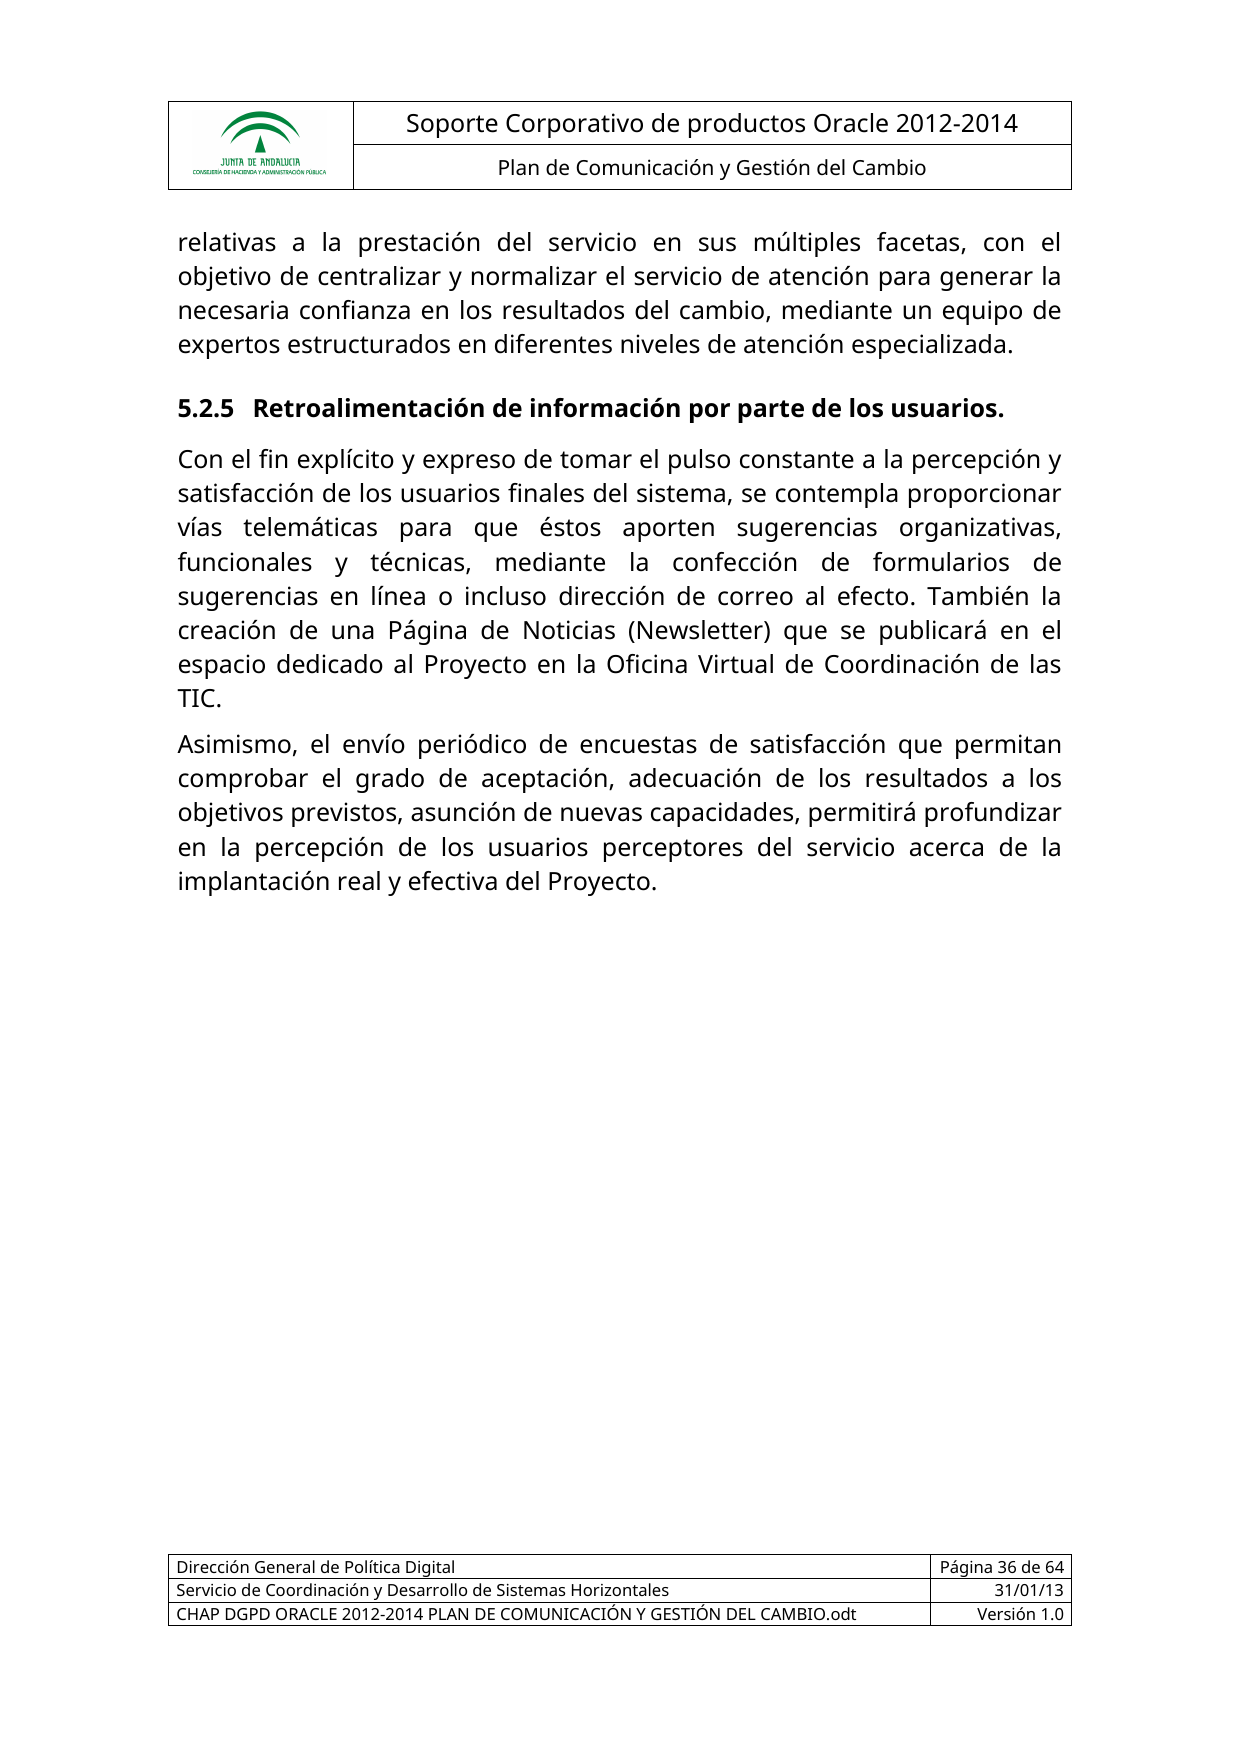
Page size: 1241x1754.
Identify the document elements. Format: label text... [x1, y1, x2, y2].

text relativas a la prestación del servicio en sus múltiples facetas, con el objetivo de centralizar y normalizar el servicio de atención para generar la necesaria confianza en los resultados del cambio, mediante un equipo de expertos estructurados en diferentes niveles de atención especializada. [177, 224, 1063, 361]
subtitle Retroalimentación de información por parte de los usuarios. [177, 392, 1063, 423]
picture [192, 110, 327, 175]
text Asimismo, el envío periódico de encuestas de satisfacción que permitan comprobar el grado de aceptación, adecuación de los resultados a los objetivos previstos, asunción de nuevas capacidades, permitirá profundizar en la percepción de los usuarios perceptores del servicio acerca de la implantación real y efectiva del Proyecto. [177, 727, 1063, 897]
text Con el fin explícito y expreso de tomar el pulso constante a la percepción y satisfacción de los usuarios finales del sistema, se contempla proporcionar vías telemáticas para que éstos aporten sugerencias organizativas, funcionales y técnicas, mediante la confección de formularios de sugerencias en línea o incluso dirección de correo al efecto. También la creación de una Página de Noticias (Newsletter) que se publicará en el espacio dedicado al Proyecto en la Oficina Virtual de Coordinación de las TIC. [177, 442, 1063, 714]
